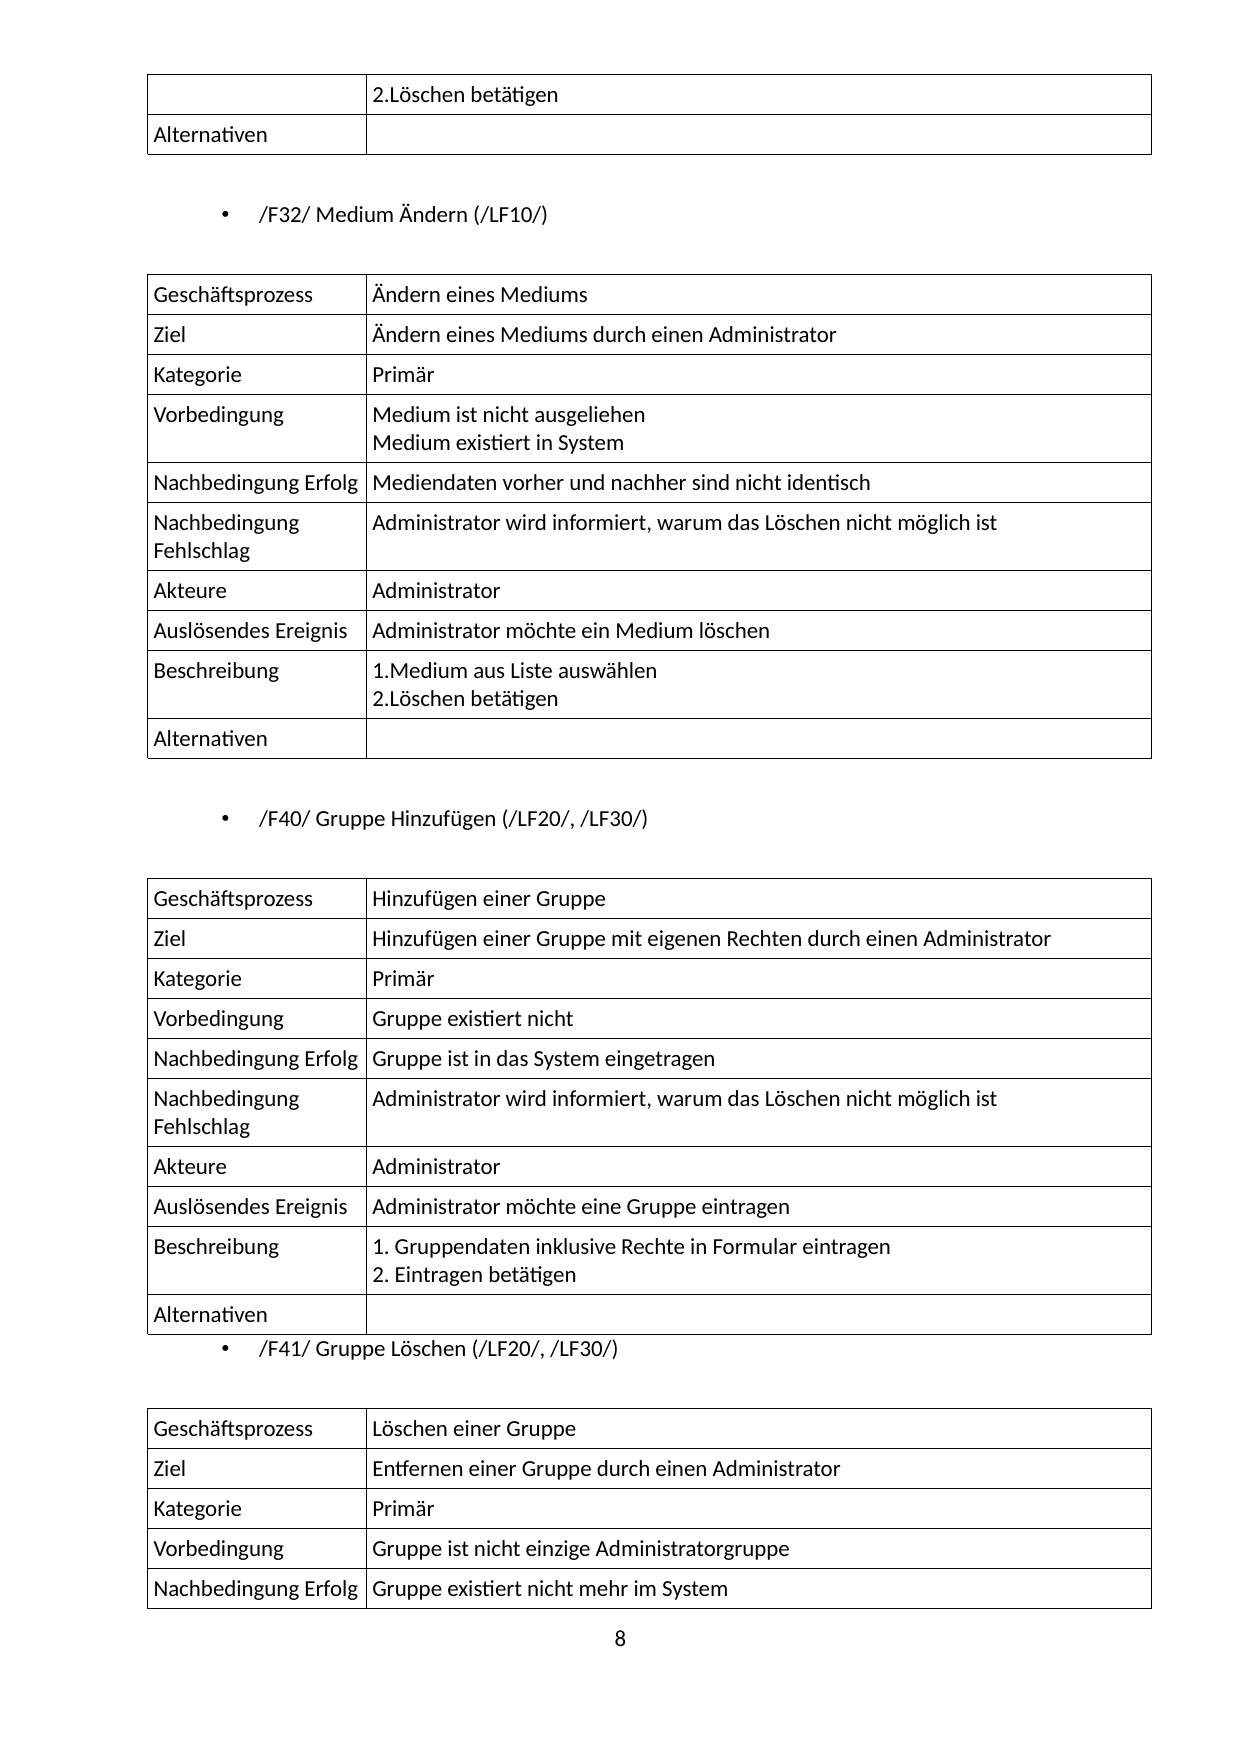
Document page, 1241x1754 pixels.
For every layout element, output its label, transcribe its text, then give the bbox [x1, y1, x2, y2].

table_cell Primär [367, 959, 1151, 998]
table_cell Vorbedingung [148, 1529, 366, 1568]
table_cell Mediendaten vorher und nachher sind nicht identisch [367, 463, 1151, 502]
table_cell Vorbedingung [148, 999, 366, 1038]
table_cell Administrator möchte eine Gruppe eintragen [367, 1187, 1151, 1226]
table_cell Primär [367, 1489, 1151, 1528]
table_cell Administrator wird informiert, warum das Löschen nicht möglich ist [367, 1079, 1151, 1146]
table_cell Gruppe ist in das System eingetragen [367, 1039, 1151, 1078]
table_header Hinzufügen einer Gruppe [367, 879, 1151, 918]
table_cell Beschreibung [148, 651, 366, 718]
table_cell Akteure [148, 571, 366, 610]
table_cell Entfernen einer Gruppe durch einen Administrator [367, 1449, 1151, 1488]
list /F41/ Gruppe Löschen (/LF20/, /LF30/) [221, 1335, 1093, 1362]
table_cell Nachbedingung Erfolg [148, 1039, 366, 1078]
table_cell Alternativen [148, 719, 366, 758]
table_cell 1.Medium aus Liste auswählen 2.Löschen betätigen [367, 651, 1151, 718]
table_cell Ändern eines Mediums durch einen Administrator [367, 315, 1151, 354]
table_cell Administrator möchte ein Medium löschen [367, 611, 1151, 650]
list /F40/ Gruppe Hinzufügen (/LF20/, /LF30/) [221, 804, 1093, 832]
table_cell Alternativen [148, 1295, 366, 1334]
table_cell 1. Gruppendaten inklusive Rechte in Formular eintragen 2. Eintragen betätigen [367, 1227, 1151, 1294]
table_header Ändern eines Mediums [367, 275, 1151, 314]
table_cell 2.Löschen betätigen [367, 75, 1151, 114]
table_header Geschäftsprozess [148, 275, 366, 314]
table_cell Ziel [148, 919, 366, 958]
table_cell Auslösendes Ereignis [148, 611, 366, 650]
table_cell Ziel [148, 315, 366, 354]
table_cell Hinzufügen einer Gruppe mit eigenen Rechten durch einen Administrator [367, 919, 1151, 958]
table_cell Administrator wird informiert, warum das Löschen nicht möglich ist [367, 503, 1151, 570]
table_cell Beschreibung [148, 1227, 366, 1294]
table_cell Gruppe existiert nicht mehr im System [367, 1569, 1151, 1608]
table_header Löschen einer Gruppe [367, 1409, 1151, 1448]
table_cell Nachbedingung Erfolg [148, 1569, 366, 1608]
table_cell [367, 115, 1151, 154]
table_cell Kategorie [148, 959, 366, 998]
table_cell Administrator [367, 571, 1151, 610]
table_cell Kategorie [148, 1489, 366, 1528]
table_cell Auslösendes Ereignis [148, 1187, 366, 1226]
table_cell Primär [367, 355, 1151, 394]
table_cell Gruppe ist nicht einzige Administratorgruppe [367, 1529, 1151, 1568]
table_cell Gruppe existiert nicht [367, 999, 1151, 1038]
list /F32/ Medium Ändern (/LF10/) [221, 200, 1093, 228]
table_cell Ziel [148, 1449, 366, 1488]
table_cell [148, 75, 366, 114]
table_cell Administrator [367, 1147, 1151, 1186]
table_cell Medium ist nicht ausgeliehen Medium existiert in System [367, 395, 1151, 462]
table_cell Akteure [148, 1147, 366, 1186]
table_header Geschäftsprozess [148, 879, 366, 918]
table_cell [367, 719, 1151, 758]
table_cell Kategorie [148, 355, 366, 394]
table_cell Vorbedingung [148, 395, 366, 462]
table_cell Nachbedingung Fehlschlag [148, 1079, 366, 1146]
table_cell [367, 1295, 1151, 1334]
table_cell Alternativen [148, 115, 366, 154]
table_header Geschäftsprozess [148, 1409, 366, 1448]
table_cell Nachbedingung Erfolg [148, 463, 366, 502]
table_cell Nachbedingung Fehlschlag [148, 503, 366, 570]
